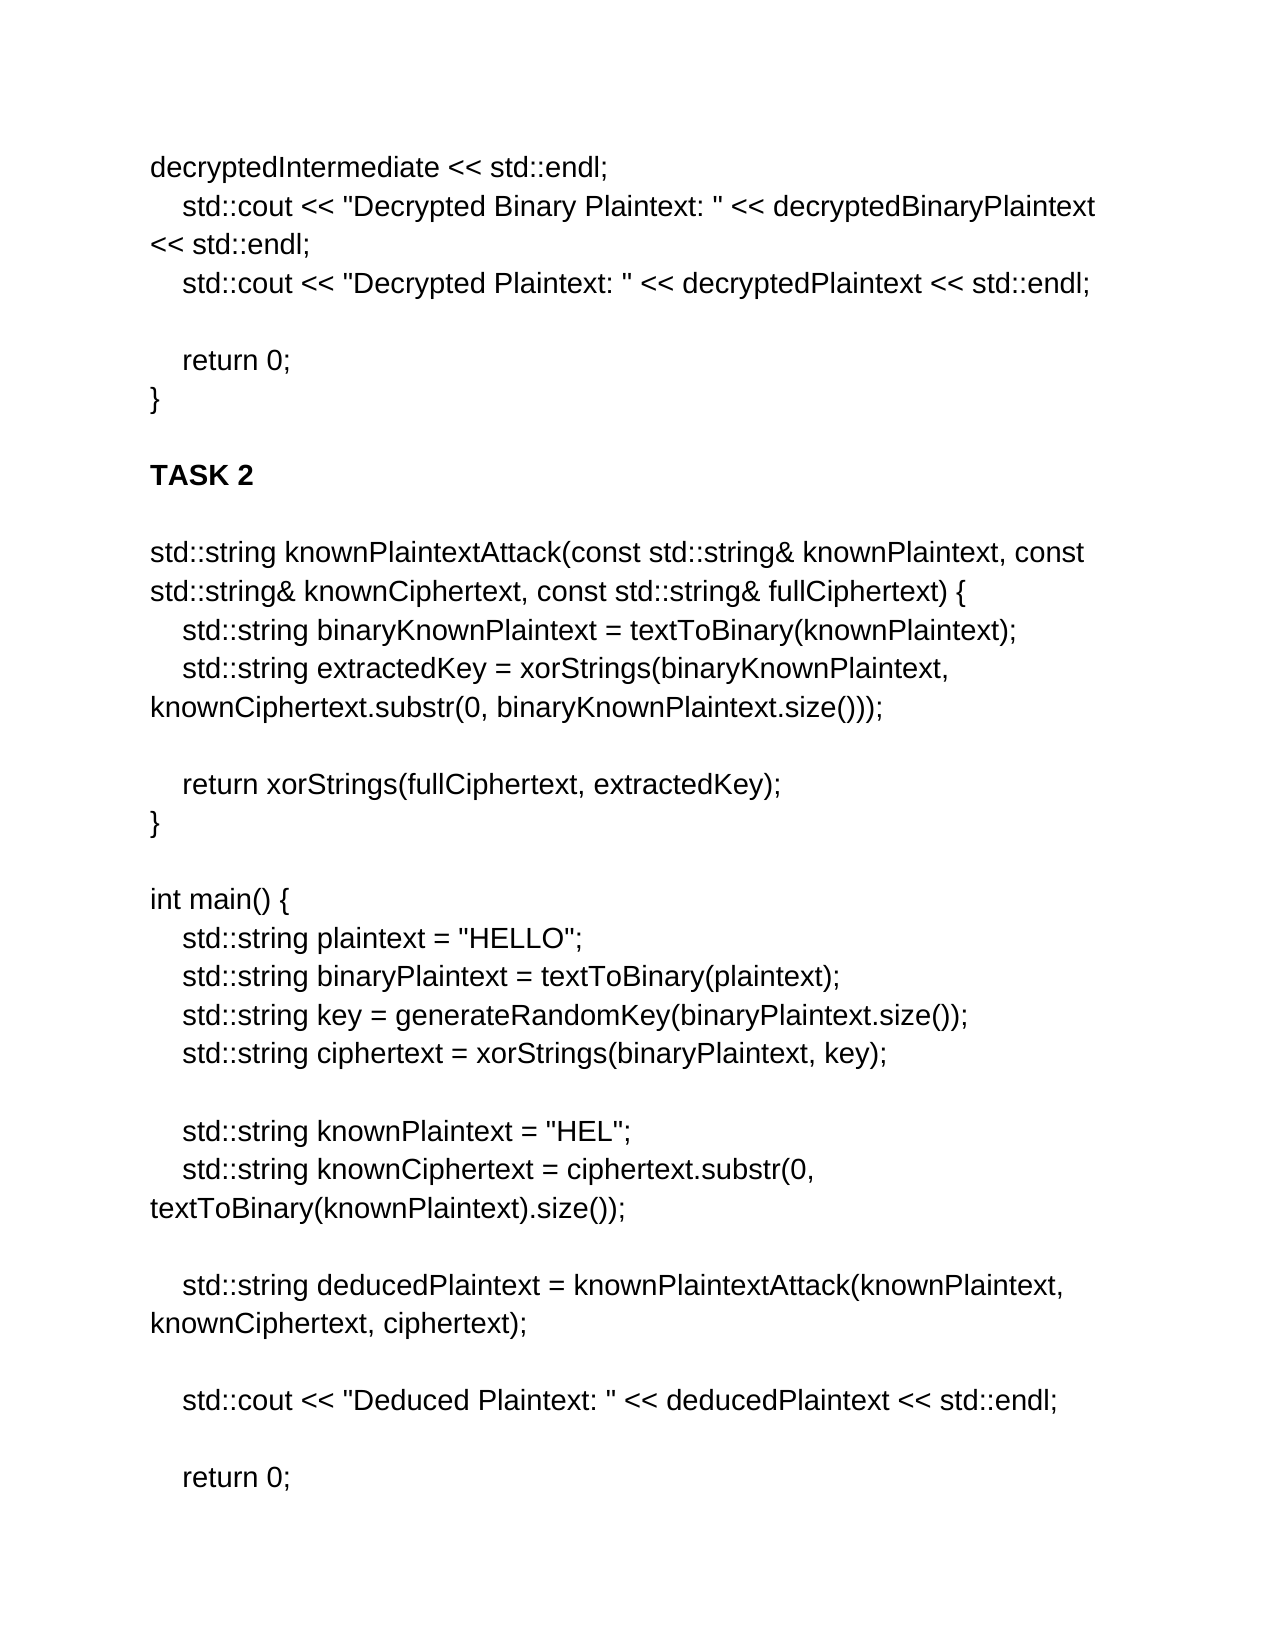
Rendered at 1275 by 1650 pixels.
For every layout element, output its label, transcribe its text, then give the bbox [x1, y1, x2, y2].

text return xorStrings(fullCiphertext, extractedKey); [150, 767, 1125, 800]
text return 0; [150, 1460, 1125, 1494]
text std::string plaintext = "HELLO"; [150, 921, 1125, 954]
text std::string binaryKnownPlaintext = textToBinary(knownPlaintext); [150, 612, 1125, 646]
text std::string key = generateRandomKey(binaryPlaintext.size()); [150, 998, 1125, 1031]
text std::string binaryPlaintext = textToBinary(plaintext); [150, 959, 1125, 993]
text std::string knownPlaintext = "HEL"; [150, 1113, 1125, 1147]
text std::string ciphertext = xorStrings(binaryPlaintext, key); [150, 1036, 1125, 1070]
text decryptedIntermediate << std::endl; [150, 150, 1125, 183]
text } [150, 381, 1125, 415]
text TASK 2 [150, 458, 1125, 492]
text std::cout << "Decrypted Plaintext: " << decryptedPlaintext << std::endl; [150, 266, 1125, 299]
text std::string knownCiphertext = ciphertext.substr(0, textToBinary(knownPlaintext).size()); [150, 1152, 1125, 1224]
text std::string extractedKey = xorStrings(binaryKnownPlaintext, knownCiphertext.substr(0, binaryKnownPlaintext.size())); [150, 651, 1125, 723]
text return 0; [150, 343, 1125, 376]
text std::string deducedPlaintext = knownPlaintextAttack(knownPlaintext, knownCiphertext, ciphertext); [150, 1268, 1125, 1340]
text } [150, 805, 1125, 839]
text std::cout << "Decrypted Binary Plaintext: " << decryptedBinaryPlaintext << std::endl; [150, 188, 1125, 261]
text int main() { [150, 882, 1125, 916]
text std::string knownPlaintextAttack(const std::string& knownPlaintext, const std::string& knownCiphertext, const std::string& fullCiphertext) { [150, 535, 1125, 607]
text std::cout << "Deduced Plaintext: " << deducedPlaintext << std::endl; [150, 1383, 1125, 1417]
